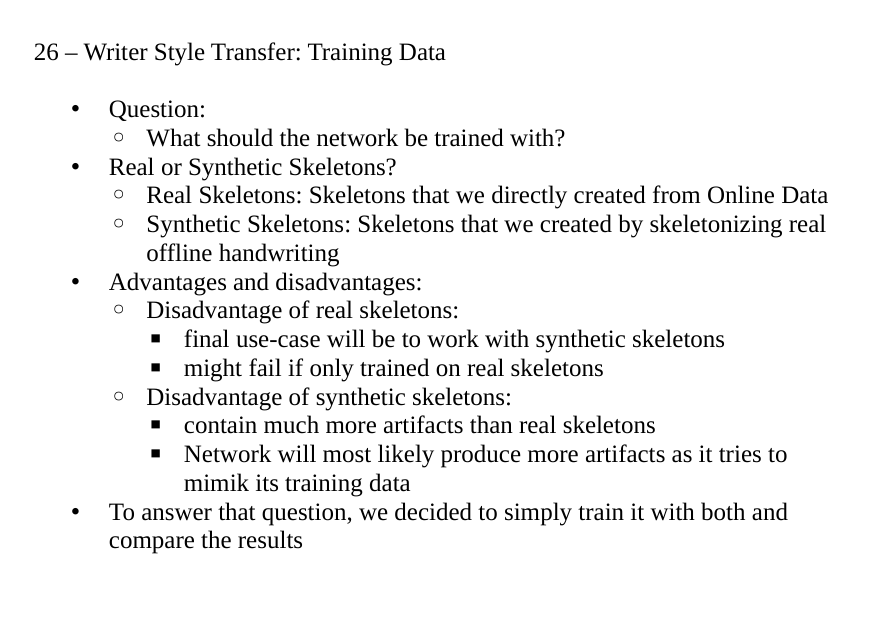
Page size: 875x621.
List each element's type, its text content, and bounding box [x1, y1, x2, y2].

list might fail if only trained on real skeletons [146, 353, 840, 382]
text 26 – Writer Style Transfer: Training Data [34, 37, 840, 66]
list final use-case will be to work with synthetic skeletons [146, 324, 840, 353]
list What should the network be trained with? [109, 123, 840, 152]
list Disadvantage of real skeletons: [109, 296, 840, 324]
list Real or Synthetic Skeletons? [71, 152, 840, 181]
list Synthetic Skeletons: Skeletons that we created by skeletonizing real offline handwriting [109, 209, 840, 267]
list Network will most likely produce more artifacts as it tries to mimik its training data [146, 439, 840, 497]
list Real Skeletons: Skeletons that we directly created from Online Data [109, 181, 840, 209]
list Advantages and disadvantages: [71, 267, 840, 296]
list contain much more artifacts than real skeletons [146, 411, 840, 439]
list To answer that question, we decided to simply train it with both and compare the results [71, 497, 840, 554]
list Disadvantage of synthetic skeletons: [109, 382, 840, 411]
list Question: [71, 94, 840, 123]
